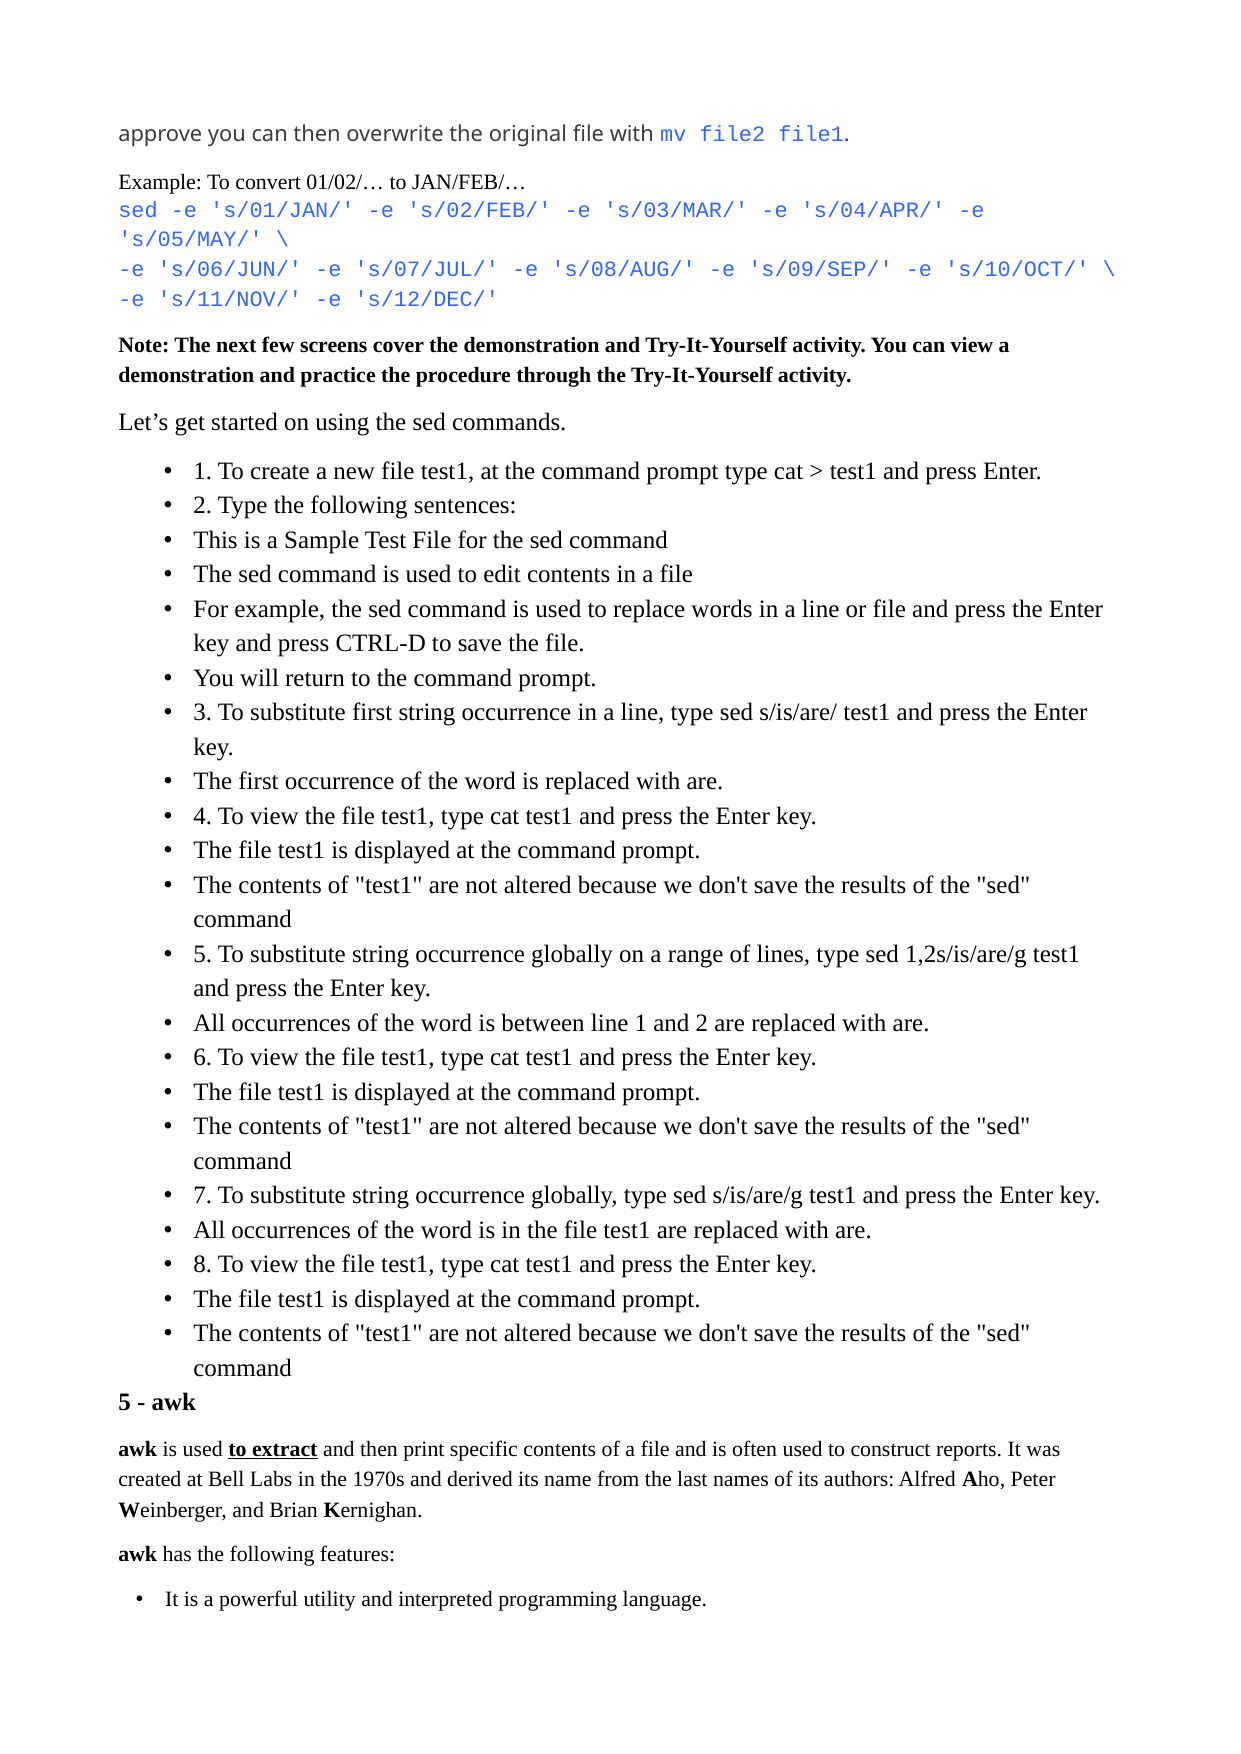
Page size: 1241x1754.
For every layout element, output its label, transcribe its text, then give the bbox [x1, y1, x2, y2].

text Note: The next few screens cover the demonstration and Try-It-Yourself activity. You can view a demonstration and practice the procedure through the Try-It-Yourself activity. [118, 332, 1122, 387]
list The contents of "test1" are not altered because we don't save the results of the "sed" command [164, 1111, 1122, 1174]
list You will return to the command prompt. [164, 663, 1122, 692]
list For example, the sed command is used to replace words in a line or file and press the Enter key and press CTRL-D to save the file. [164, 594, 1122, 657]
list All occurrences of the word is between line 1 and 2 are replaced with are. [164, 1008, 1122, 1037]
list 7. To substitute string occurrence globally, type sed s/is/are/g test1 and press the Enter key. [164, 1180, 1122, 1209]
text 5 - awk [118, 1387, 1122, 1416]
list The file test1 is displayed at the command prompt. [164, 1284, 1122, 1312]
list All occurrences of the word is in the file test1 are replaced with are. [164, 1215, 1122, 1243]
list 5. To substitute string occurrence globally on a range of lines, type sed 1,2s/is/are/g test1 and press the Enter key. [164, 939, 1122, 1002]
text Let’s get started on using the sed commands. [118, 407, 1122, 436]
text approve you can then overwrite the original file with mv file2 file1. [118, 118, 1122, 148]
list 4. To view the file test1, type cat test1 and press the Enter key. [164, 801, 1122, 830]
text awk has the following features: [118, 1541, 1122, 1567]
list The sed command is used to edit contents in a file [164, 559, 1122, 588]
list It is a powerful utility and interpreted programming language. [165, 1586, 1122, 1611]
list 6. To view the file test1, type cat test1 and press the Enter key. [164, 1042, 1122, 1071]
list 2. Type the following sentences: [164, 491, 1122, 519]
text awk is used to extract and then print specific contents of a file and is often used to construct reports. It was created at Bell Labs in the 1970s and derived its name from the last names of its authors: Alfred Aho, Peter Weinberger, and Brian Kernighan. [118, 1436, 1122, 1522]
list The first occurrence of the word is replaced with are. [164, 766, 1122, 795]
list The file test1 is displayed at the command prompt. [164, 835, 1122, 864]
list This is a Sample Test File for the sed command [164, 525, 1122, 554]
list 3. To substitute first string occurrence in a line, type sed s/is/are/ test1 and press the Enter key. [164, 697, 1122, 761]
list The file test1 is displayed at the command prompt. [164, 1077, 1122, 1106]
list 1. To create a new file test1, at the command prompt type cat > test1 and press Enter. [164, 456, 1122, 485]
text Example: To convert 01/02/… to JAN/FEB/… sed -e 's/01/JAN/' -e 's/02/FEB/' -e 's/03/MAR/' -e 's/04/APR/' -e 's/05/MAY/' \ -e 's/06/JUN/' -e 's/07/JUL/' -e 's/08/AUG/' -e 's/09/SEP/' -e 's/10/OCT/' \ -e 's/11/NOV/' -e 's/12/DEC/' [118, 169, 1122, 313]
list The contents of "test1" are not altered because we don't save the results of the "sed" command [164, 1318, 1122, 1381]
list 8. To view the file test1, type cat test1 and press the Enter key. [164, 1249, 1122, 1278]
list The contents of "test1" are not altered because we don't save the results of the "sed" command [164, 870, 1122, 933]
